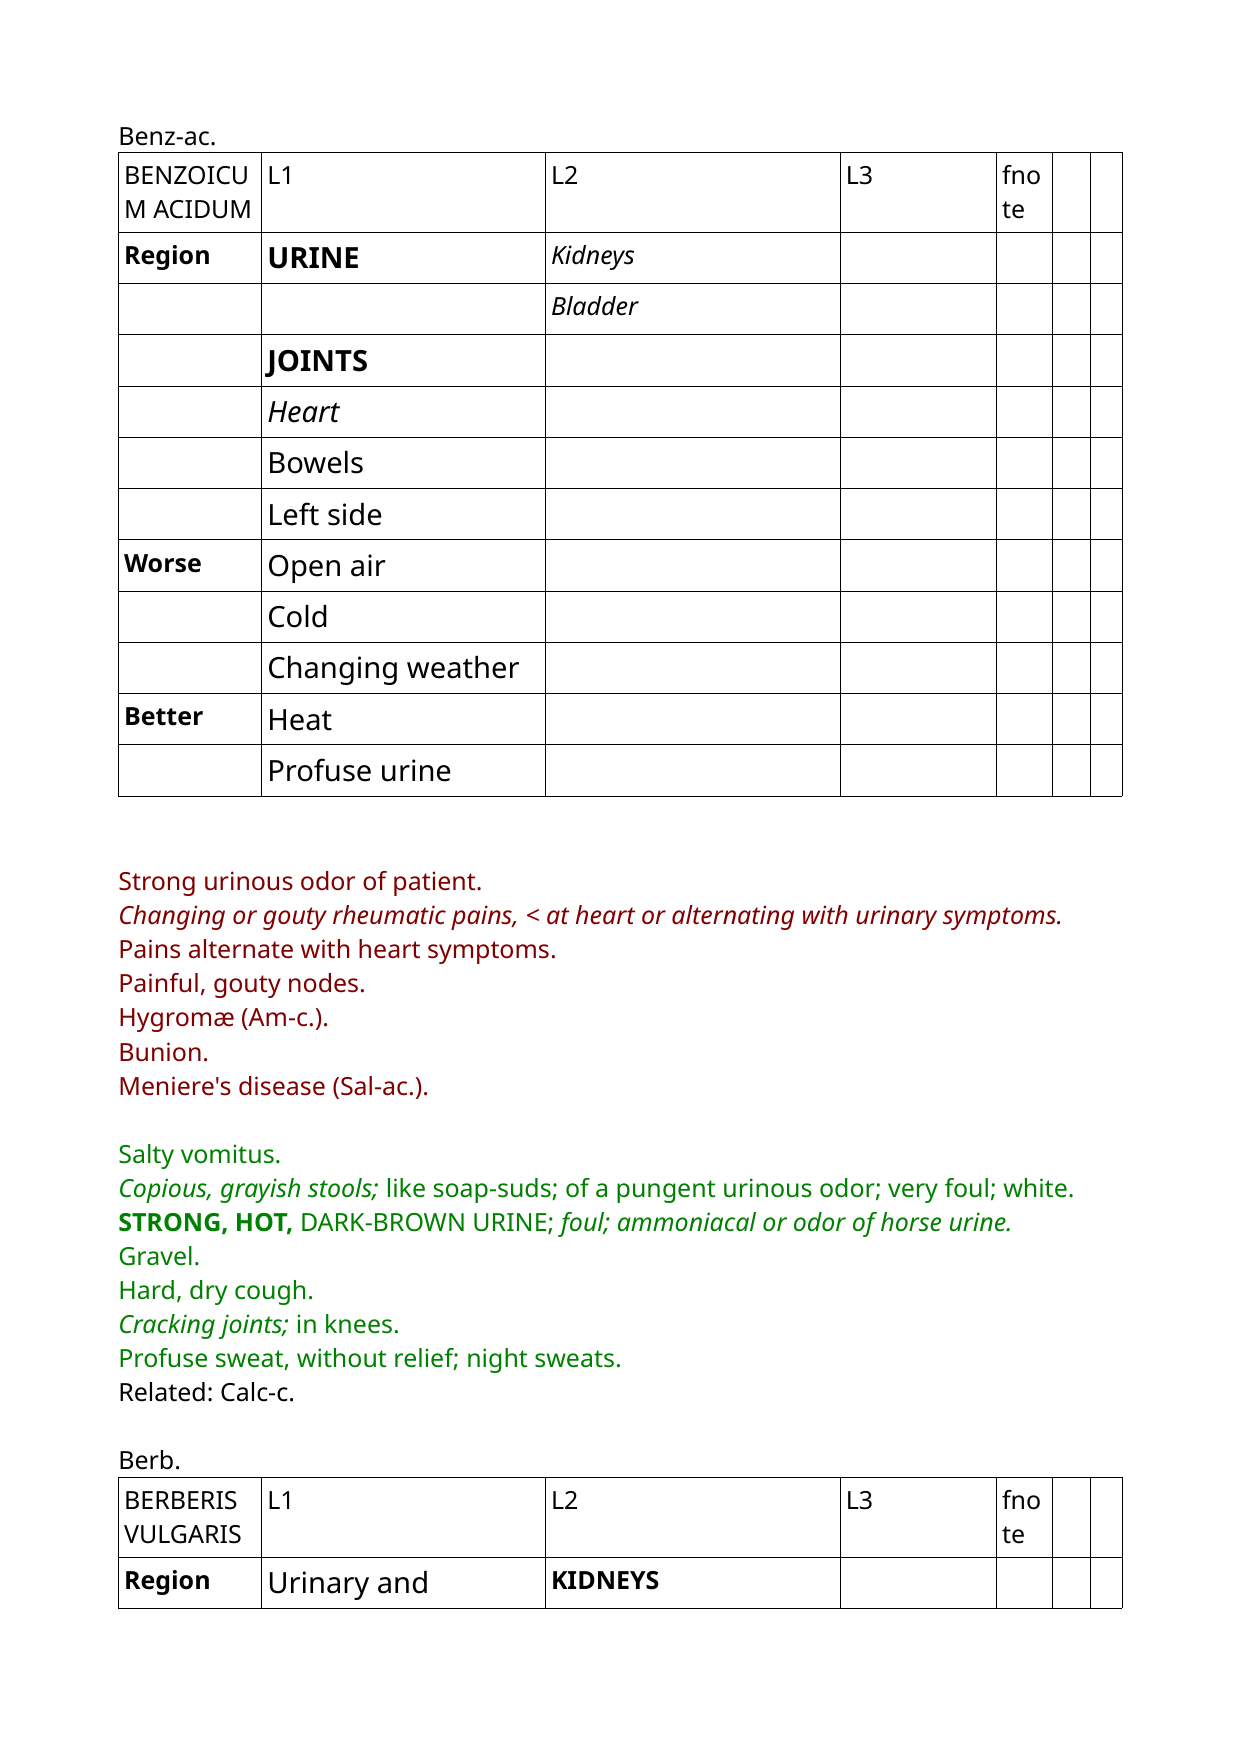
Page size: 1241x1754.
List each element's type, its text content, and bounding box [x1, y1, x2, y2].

text Benz-ac. [118, 118, 1122, 152]
table_cell [997, 1558, 1052, 1608]
table_header L2 [546, 1478, 840, 1557]
table_cell [1053, 540, 1090, 591]
table_cell Urinary and [262, 1558, 545, 1608]
text STRONG, HOT, DARK-BROWN URINE; foul; ammoniacal or odor of horse urine. [118, 1204, 1122, 1238]
table_cell Bladder [546, 284, 840, 334]
table_cell [1091, 643, 1122, 693]
table_cell [841, 540, 996, 591]
table_cell Heart [262, 387, 545, 437]
table_cell [1091, 335, 1122, 386]
table_cell [841, 489, 996, 539]
table_cell Worse [119, 540, 261, 591]
table_cell [546, 489, 840, 539]
table_cell [997, 387, 1052, 437]
table_cell Heat [262, 694, 545, 744]
table_cell [1053, 438, 1090, 488]
table_cell [546, 540, 840, 591]
table_cell [119, 643, 261, 693]
table_cell [119, 335, 261, 386]
table_cell Left side [262, 489, 545, 539]
text Strong urinous odor of patient. [118, 864, 1122, 898]
table_cell [997, 643, 1052, 693]
table_cell [997, 335, 1052, 386]
text Changing or gouty rheumatic pains, < at heart or alternating with urinary symptoms. [118, 898, 1122, 932]
table_cell [997, 284, 1052, 334]
table_cell Region [119, 233, 261, 283]
text Hard, dry cough. [118, 1273, 1122, 1307]
table_header L3 [841, 1478, 996, 1557]
table_header BERBERIS VULGARIS [119, 1478, 261, 1557]
table_cell [1053, 1558, 1090, 1608]
table_cell KIDNEYS [546, 1558, 840, 1608]
table_cell [546, 745, 840, 796]
table_cell [841, 694, 996, 744]
table_cell [841, 592, 996, 642]
table_cell [1091, 284, 1122, 334]
table_cell Profuse urine [262, 745, 545, 796]
table_cell [997, 233, 1052, 283]
table_cell [1091, 233, 1122, 283]
table_cell [119, 745, 261, 796]
table_header BENZOICUM ACIDUM [119, 153, 261, 232]
table_cell [262, 284, 545, 334]
text Hygromæ (Am-c.). [118, 1000, 1122, 1034]
text Meniere's disease (Sal-ac.). [118, 1068, 1122, 1102]
table_cell [1053, 592, 1090, 642]
table_cell [841, 233, 996, 283]
table_cell [1053, 284, 1090, 334]
text Bunion. [118, 1034, 1122, 1068]
table_header L3 [841, 153, 996, 232]
table_cell Changing weather [262, 643, 545, 693]
table_cell [1091, 745, 1122, 796]
table_cell [1091, 540, 1122, 591]
table_cell [1091, 438, 1122, 488]
table_cell [119, 489, 261, 539]
text Gravel. [118, 1238, 1122, 1273]
table_cell [997, 592, 1052, 642]
table_cell [1053, 387, 1090, 437]
table_cell [841, 387, 996, 437]
table_cell [997, 438, 1052, 488]
table_header [1091, 1478, 1122, 1557]
table_cell [546, 694, 840, 744]
table_header L1 [262, 153, 545, 232]
table_cell [841, 284, 996, 334]
table_cell [119, 284, 261, 334]
table_cell [1091, 1558, 1122, 1608]
table_cell [841, 643, 996, 693]
text Copious, grayish stools; like soap-suds; of a pungent urinous odor; very foul; white. [118, 1170, 1122, 1204]
table_cell Better [119, 694, 261, 744]
text Pains alternate with heart symptoms. [118, 932, 1122, 966]
text Berb. [118, 1443, 1122, 1477]
table_cell [841, 335, 996, 386]
table_cell [841, 438, 996, 488]
table_cell [1053, 489, 1090, 539]
table_cell JOINTS [262, 335, 545, 386]
table_cell [1091, 592, 1122, 642]
table_cell [546, 643, 840, 693]
table_cell [841, 745, 996, 796]
text Salty vomitus. [118, 1136, 1122, 1170]
table_header [1053, 1478, 1090, 1557]
table_cell [1053, 745, 1090, 796]
table_cell [841, 1558, 996, 1608]
table_cell [119, 438, 261, 488]
table_cell [546, 387, 840, 437]
table_cell Bowels [262, 438, 545, 488]
table_cell [119, 592, 261, 642]
table_cell [997, 694, 1052, 744]
table_cell [546, 592, 840, 642]
text Related: Calc-c. [118, 1375, 1122, 1409]
table_cell Region [119, 1558, 261, 1608]
table_cell [1091, 489, 1122, 539]
text Painful, gouty nodes. [118, 966, 1122, 1000]
table_header fnote [997, 1478, 1052, 1557]
table_cell [1053, 335, 1090, 386]
table_header L1 [262, 1478, 545, 1557]
table_header [1053, 153, 1090, 232]
text Cracking joints; in knees. [118, 1307, 1122, 1341]
table_cell URINE [262, 233, 545, 283]
table_cell [997, 540, 1052, 591]
table_cell [1091, 387, 1122, 437]
table_header [1091, 153, 1122, 232]
table_cell Cold [262, 592, 545, 642]
table_cell [119, 387, 261, 437]
table_cell [997, 489, 1052, 539]
table_cell [546, 438, 840, 488]
table_cell [1091, 694, 1122, 744]
table_header L2 [546, 153, 840, 232]
table_cell [1053, 643, 1090, 693]
table_cell [546, 335, 840, 386]
table_cell [1053, 233, 1090, 283]
table_cell [997, 745, 1052, 796]
table_cell Open air [262, 540, 545, 591]
text Profuse sweat, without relief; night sweats. [118, 1341, 1122, 1375]
table_header fnote [997, 153, 1052, 232]
table_cell [1053, 694, 1090, 744]
table_cell Kidneys [546, 233, 840, 283]
